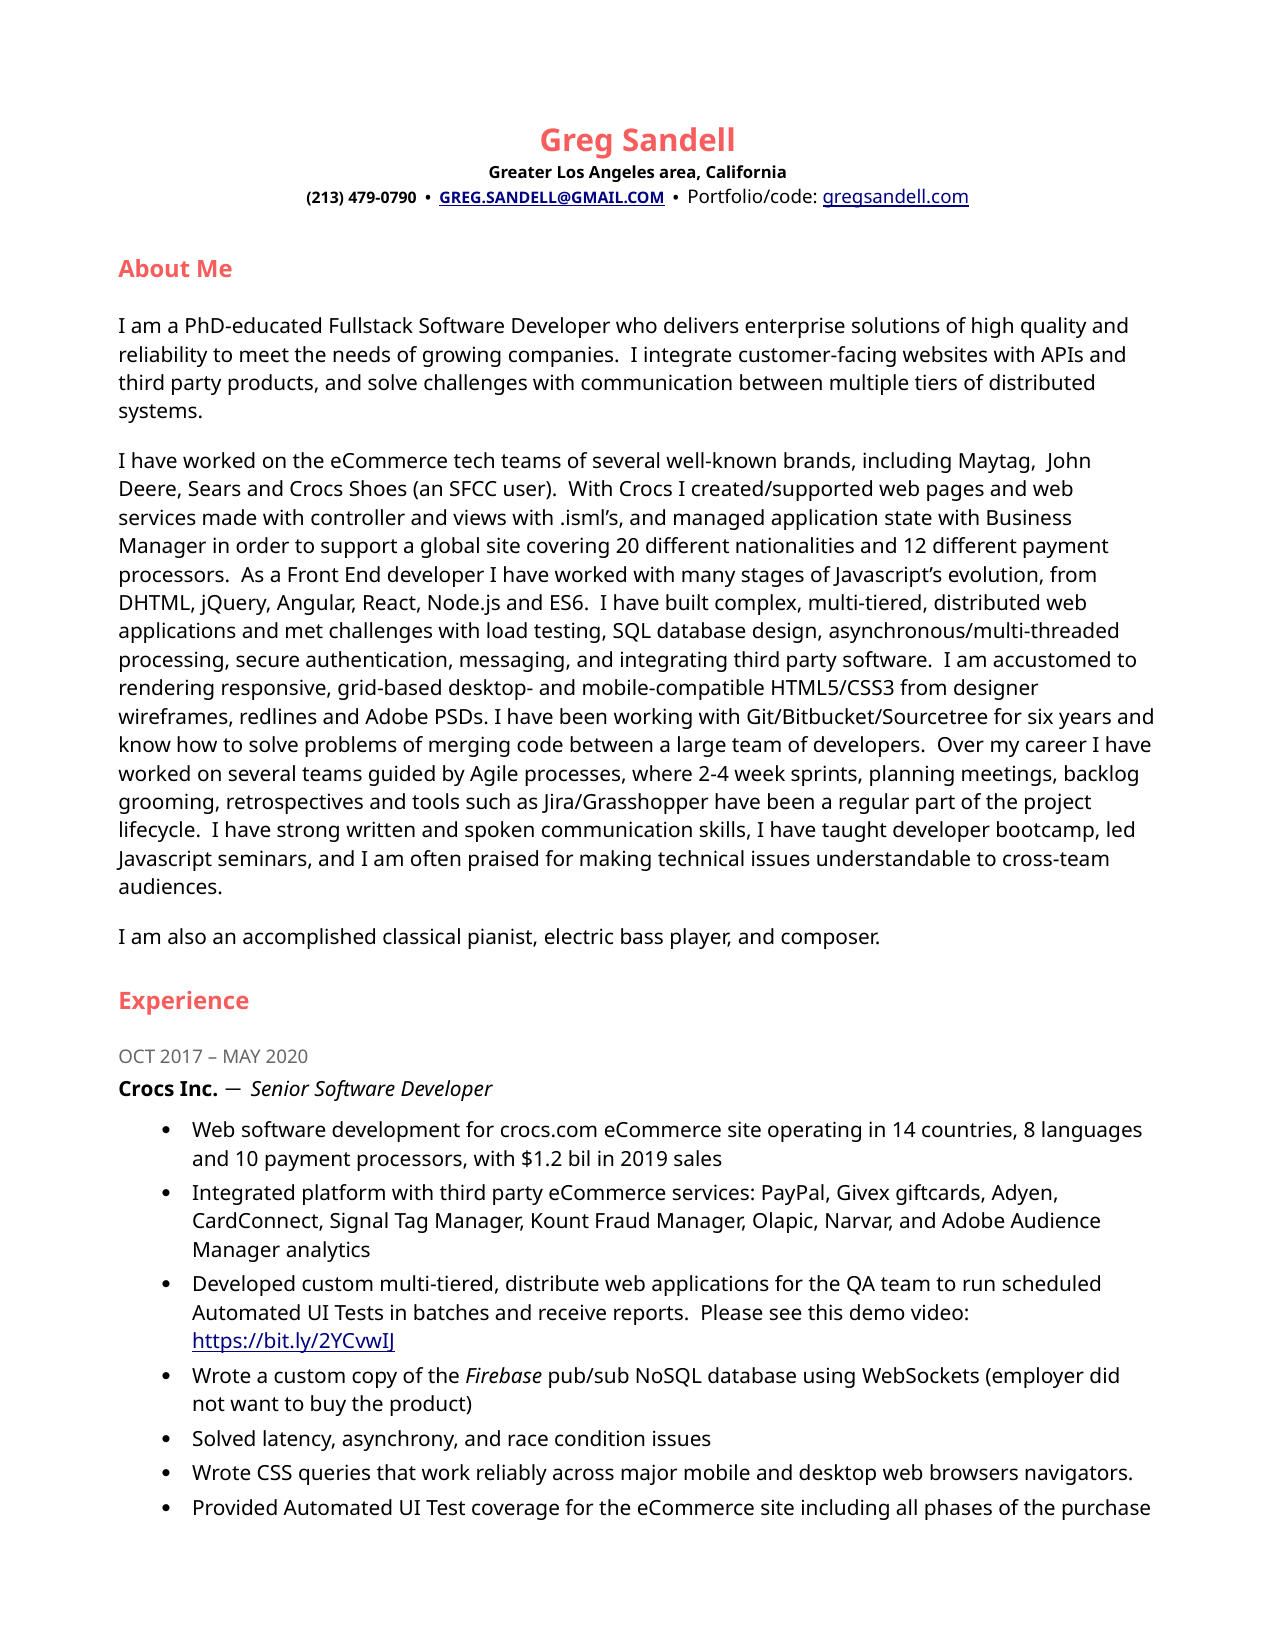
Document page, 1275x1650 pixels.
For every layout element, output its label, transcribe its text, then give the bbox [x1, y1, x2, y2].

text Greater Los Angeles area, California [118, 161, 1157, 183]
list Wrote CSS queries that work reliably across major mobile and desktop web browsers navigators. [162, 1458, 1157, 1487]
text (213) 479-0790 • GREG.SANDELL@GMAIL.COM • Portfolio/code: gregsandell.com [118, 183, 1157, 209]
list Provided Automated UI Test coverage for the eCommerce site including all phases of the purchase [162, 1493, 1157, 1521]
text I have worked on the eCommerce tech teams of several well-known brands, including Maytag, John Deere, Sears and Crocs Shoes (an SFCC user). With Crocs I created/supported web pages and web services made with controller and views with .isml’s, and managed application state with Business Manager in order to support a global site covering 20 different nationalities and 12 different payment processors. As a Front End developer I have worked with many stages of Javascript’s evolution, from DHTML, jQuery, Angular, React, Node.js and ES6. I have built complex, multi-tiered, distributed web applications and met challenges with load testing, SQL database design, asynchronous/multi-threaded processing, secure authentication, messaging, and integrating third party software. I am accustomed to rendering responsive, grid-based desktop- and mobile-compatible HTML5/CSS3 from designer wireframes, redlines and Adobe PSDs. I have been working with Git/Bitbucket/Sourcetree for six years and know how to solve problems of merging code between a large team of developers. Over my career I have worked on several teams guided by Agile processes, where 2-4 week sprints, planning meetings, backlog grooming, retrospectives and tools such as Jira/Grasshopper have been a regular part of the project lifecycle. I have strong written and spoken communication skills, I have taught developer bootcamp, led Javascript seminars, and I am often praised for making technical issues understandable to cross-team audiences. [118, 446, 1157, 901]
subtitle About Me [118, 252, 1157, 284]
subtitle OCT 2017 – MAY 2020 [118, 1043, 1157, 1069]
list Developed custom multi-tiered, distribute web applications for the QA team to run scheduled Automated UI Tests in batches and receive reports. Please see this demo video: https://bit.ly/2YCvwIJ [162, 1269, 1157, 1355]
text I am a PhD-educated Fullstack Software Developer who delivers enterprise solutions of high quality and reliability to meet the needs of growing companies. I integrate customer-facing websites with APIs and third party products, and solve challenges with communication between multiple tiers of distributed systems. [118, 311, 1157, 425]
text Greg Sandell [118, 118, 1157, 161]
subtitle Crocs Inc. – Senior Software Developer [118, 1069, 1157, 1102]
list Solved latency, asynchrony, and race condition issues [162, 1424, 1157, 1452]
subtitle Experience [118, 983, 1157, 1016]
list Wrote a custom copy of the Firebase pub/sub NoSQL database using WebSockets (employer did not want to buy the product) [162, 1361, 1157, 1418]
text I am also an accomplished classical pianist, electric bass player, and composer. [118, 922, 1157, 950]
list Integrated platform with third party eCommerce services: PayPal, Givex giftcards, Adyen, CardConnect, Signal Tag Manager, Kount Fraud Manager, Olapic, Narvar, and Adobe Audience Manager analytics [162, 1178, 1157, 1263]
list Web software development for crocs.com eCommerce site operating in 14 countries, 8 languages and 10 payment processors, with $1.2 bil in 2019 sales [162, 1115, 1157, 1172]
